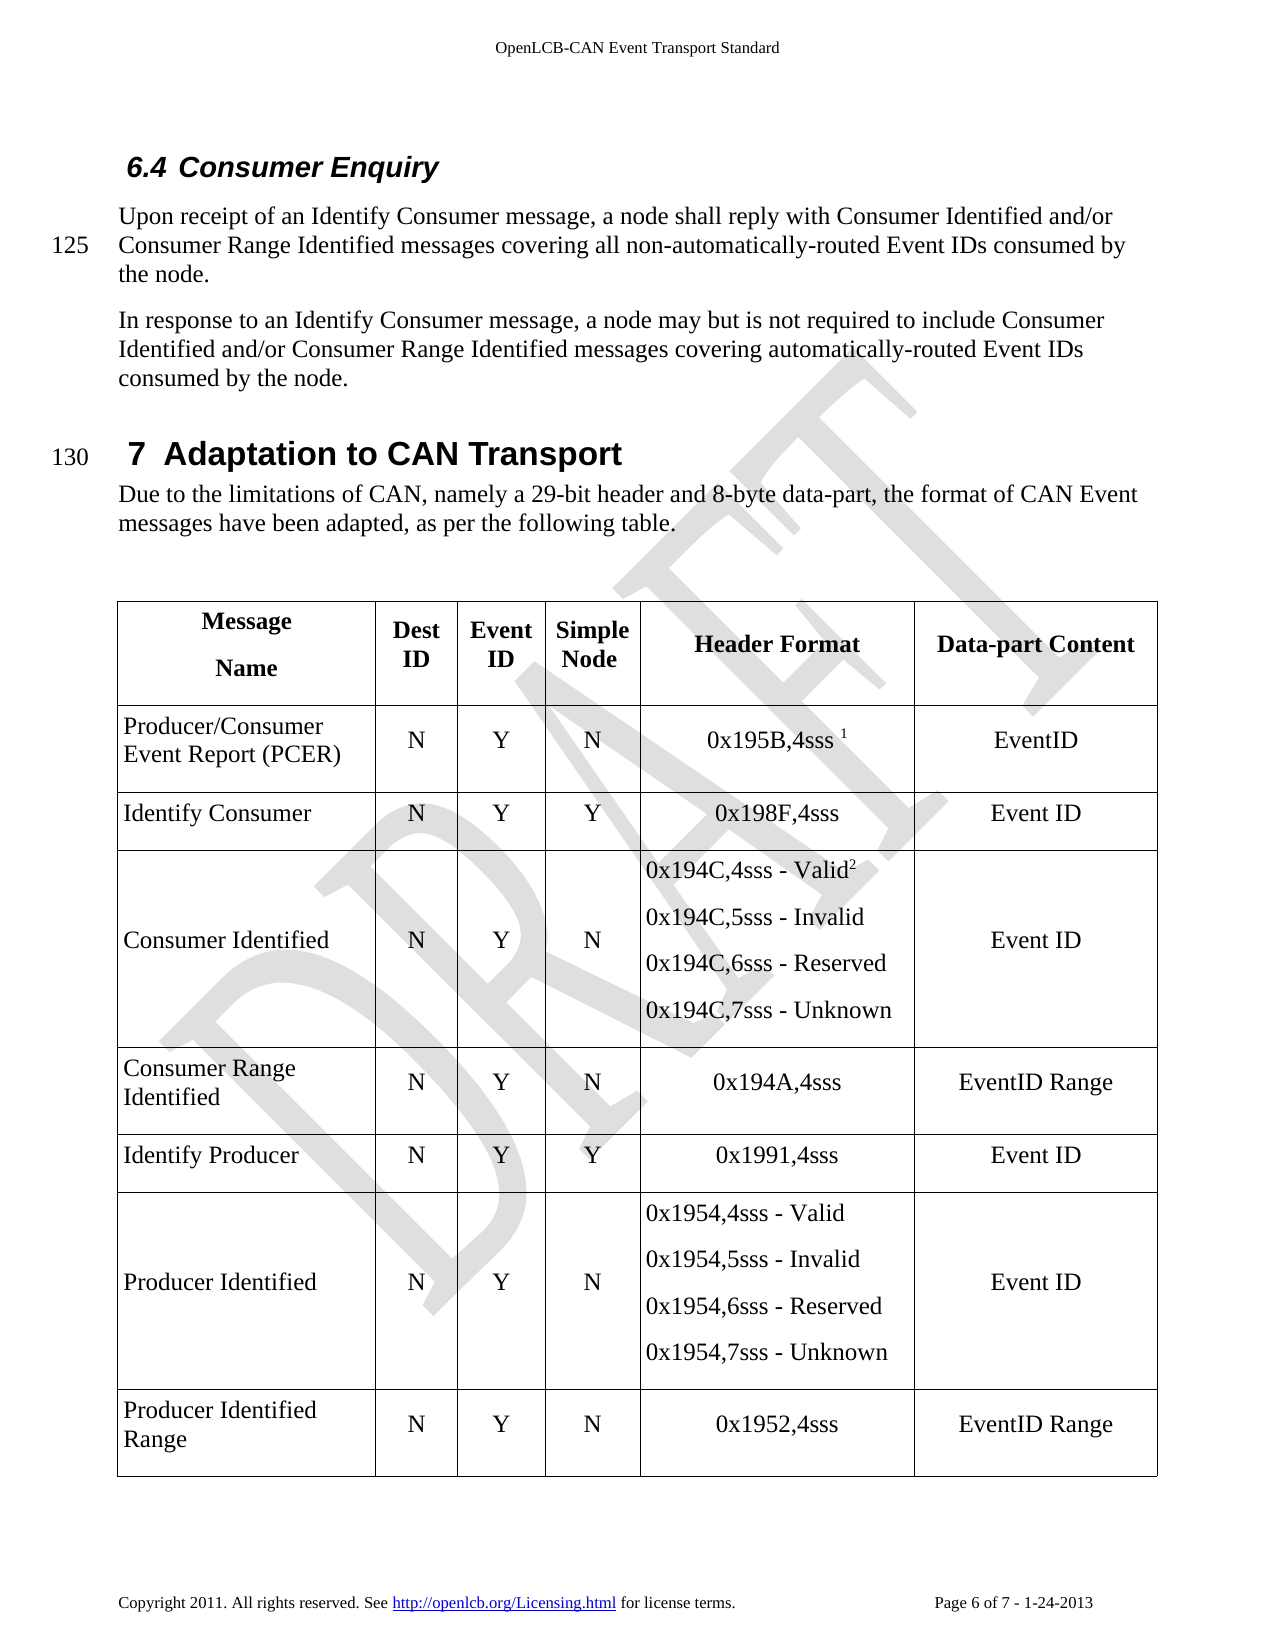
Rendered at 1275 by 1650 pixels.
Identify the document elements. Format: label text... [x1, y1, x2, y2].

subtitle Consumer Enquiry [118, 150, 1157, 183]
table_cell Y [458, 851, 520, 983]
table_cell [458, 996, 509, 1047]
subtitle [768, 438, 833, 473]
table_cell 0x195B,4sss 1 [641, 770, 673, 792]
text Due to the limitations of CAN, namely a 29-bit header and 8-byte data-part, the format of CAN Event messages have been adapted, as per the following table. [762, 479, 896, 536]
table_header Data-part Content [1005, 602, 1157, 705]
table_cell Event ID [915, 793, 1157, 850]
table_cell 0x1991,4sss [641, 1135, 914, 1192]
table_cell N [376, 793, 457, 823]
table_header Header Format [803, 602, 914, 705]
table_cell 0x1954,4sss - Valid 0x1954,5sss - Invalid 0x1954,6sss - Reserved 0x1954,7sss - Unknown [641, 1193, 914, 1389]
table_cell N [546, 1084, 589, 1134]
table_cell 0x198F,4sss [641, 793, 706, 850]
table_header Dest ID [376, 602, 457, 705]
table_cell 0x198F,4sss [710, 831, 756, 850]
table_cell [388, 1193, 457, 1257]
table_cell Identify Producer [118, 1135, 344, 1192]
subtitle [837, 434, 1157, 473]
table_cell Producer Identified Range [118, 1390, 375, 1476]
table_cell 0x194A,4sss [641, 1048, 914, 1134]
table_cell Y [458, 1048, 545, 1134]
table_header Header Format [641, 602, 764, 705]
table_cell Y [458, 1135, 499, 1192]
table_cell 0x198F,4sss [895, 793, 914, 807]
table_cell [611, 793, 640, 835]
table_cell N [376, 1027, 399, 1047]
table_cell Y [458, 1390, 545, 1476]
table_cell N [376, 851, 457, 952]
table_cell N [617, 1111, 640, 1134]
subtitle Adaptation to CAN Transport [118, 434, 765, 473]
table_cell [330, 1135, 375, 1180]
table_cell Identify Consumer [118, 793, 375, 850]
table_cell N [376, 1390, 457, 1476]
table_cell [388, 834, 456, 850]
text Due to the limitations of CAN, namely a 29-bit header and 8-byte data-part, the format of CAN Event messages have been adapted, as per the following table. [118, 479, 793, 536]
table_header Header Format [704, 602, 823, 682]
table_cell [504, 851, 545, 915]
table_cell N [376, 914, 457, 1047]
table_cell 0x198F,4sss [731, 793, 888, 850]
text Upon receipt of an Identify Consumer message, a node shall reply with Consumer Identified and/or Consumer Range Identified messages covering all non-automatically-routed Event IDs consumed by the node. [118, 201, 1157, 287]
text In response to an Identify Consumer message, a node may but is not required to include Consumer Identified and/or Consumer Range Identified messages covering automatically-routed Event IDs consumed by the node. [118, 305, 1157, 391]
table_cell EventID Range [915, 1048, 1157, 1134]
table_cell 0x194C,4sss - Valid2 0x194C,5sss - Invalid 0x194C,6sss - Reserved 0x194C,7sss - Unknown [675, 851, 914, 1047]
table_header Simple Node [546, 602, 640, 705]
table_cell Consumer Range Identified [118, 1048, 286, 1134]
table_cell Event ID [915, 1193, 1157, 1389]
table_cell Producer/Consumer Event Report (PCER) [118, 706, 375, 792]
table_cell N [552, 709, 640, 792]
table_cell Y [458, 706, 545, 792]
table_cell N [376, 1135, 457, 1192]
table_cell N [376, 1048, 457, 1134]
table_cell 0x1952,4sss [641, 1390, 914, 1476]
table_cell N [546, 729, 590, 792]
table_cell Y [546, 1135, 640, 1192]
table_cell 0x195B,4sss 1 [641, 706, 851, 792]
table_cell Producer Identified [118, 1193, 375, 1389]
table_header Event ID [458, 602, 545, 705]
table_cell Event ID [915, 1135, 1157, 1192]
table_cell N [546, 851, 640, 996]
table_cell Event ID [915, 851, 1157, 1047]
text Due to the limitations of CAN, namely a 29-bit header and 8-byte data-part, the format of CAN Event messages have been adapted, as per the following table. [882, 479, 1157, 536]
table_cell Y [458, 793, 545, 850]
table_cell [507, 978, 545, 1040]
table_cell N [546, 1390, 640, 1476]
table_header Data-part Content [915, 602, 1038, 705]
table_cell 0x195B,4sss 1 [808, 706, 914, 792]
table_cell N [553, 1048, 640, 1105]
table_cell Y [546, 793, 630, 850]
table_cell N [376, 1224, 457, 1389]
table_cell EventID [915, 706, 1157, 792]
table_cell N [602, 706, 640, 732]
table_header Message Name [118, 602, 375, 705]
table_cell [546, 985, 640, 1047]
table_cell N [546, 1193, 640, 1389]
table_cell 0x194C,4sss - Valid2 0x194C,5sss - Invalid 0x194C,6sss - Reserved 0x194C,7sss - Unknown [641, 867, 726, 1022]
table_cell Y [512, 1135, 545, 1192]
table_cell Y [458, 1193, 545, 1389]
table_cell N [376, 706, 457, 792]
table_cell EventID Range [915, 1390, 1157, 1476]
table_cell Consumer Range Identified [243, 1048, 375, 1134]
table_cell Consumer Identified [118, 851, 375, 1047]
